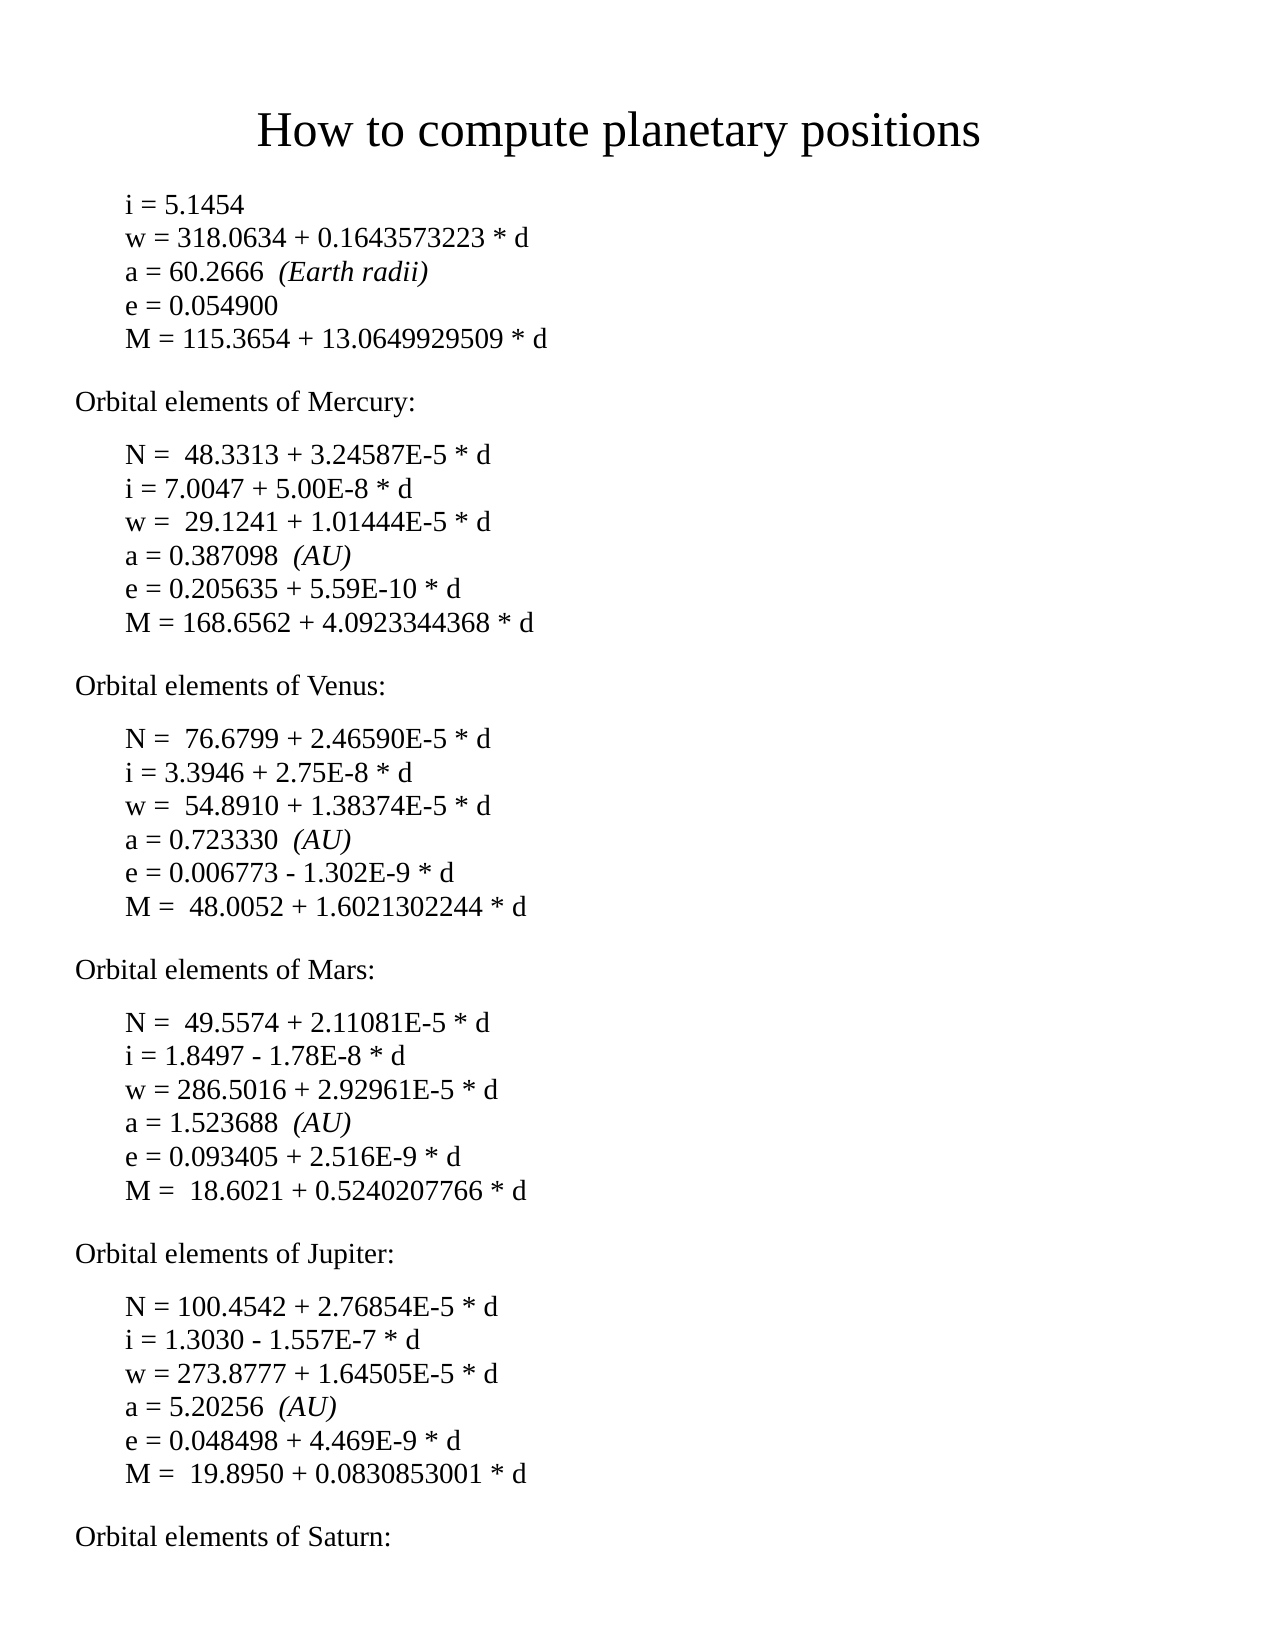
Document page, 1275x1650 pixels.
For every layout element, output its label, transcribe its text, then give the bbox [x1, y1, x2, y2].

text M = 168.6562 + 4.0923344368 * d [75, 605, 1200, 638]
text Orbital elements of Venus: [75, 668, 1200, 702]
text N = 49.5574 + 2.11081E-5 * d [75, 1005, 1200, 1038]
text a = 1.523688 (AU) [75, 1106, 1200, 1139]
text a = 0.387098 (AU) [75, 538, 1200, 571]
text i = 5.1454 [75, 187, 1200, 221]
text i = 1.8497 - 1.78E-8 * d [75, 1038, 1200, 1072]
text w = 54.8910 + 1.38374E-5 * d [75, 788, 1200, 822]
text Orbital elements of Mars: [75, 952, 1200, 985]
text i = 1.3030 - 1.557E-7 * d [75, 1322, 1200, 1356]
text e = 0.205635 + 5.59E-10 * d [75, 571, 1200, 605]
text a = 5.20256 (AU) [75, 1389, 1200, 1423]
text N = 100.4542 + 2.76854E-5 * d [75, 1289, 1200, 1322]
text Orbital elements of Saturn: [75, 1519, 1200, 1553]
text w = 318.0634 + 0.1643573223 * d [75, 221, 1200, 254]
text e = 0.054900 [75, 288, 1200, 321]
text M = 115.3654 + 13.0649929509 * d [75, 321, 1200, 355]
text a = 60.2666 (Earth radii) [75, 254, 1200, 288]
text i = 3.3946 + 2.75E-8 * d [75, 755, 1200, 788]
text e = 0.093405 + 2.516E-9 * d [75, 1139, 1200, 1173]
text Orbital elements of Jupiter: [75, 1236, 1200, 1269]
text M = 48.0052 + 1.6021302244 * d [75, 889, 1200, 922]
text e = 0.048498 + 4.469E-9 * d [75, 1423, 1200, 1457]
text N = 76.6799 + 2.46590E-5 * d [75, 721, 1200, 755]
text a = 0.723330 (AU) [75, 822, 1200, 855]
text Orbital elements of Mercury: [75, 384, 1200, 418]
text i = 7.0047 + 5.00E-8 * d [75, 471, 1200, 504]
text w = 273.8777 + 1.64505E-5 * d [75, 1356, 1200, 1389]
text w = 286.5016 + 2.92961E-5 * d [75, 1072, 1200, 1106]
text e = 0.006773 - 1.302E-9 * d [75, 855, 1200, 889]
text M = 18.6021 + 0.5240207766 * d [75, 1173, 1200, 1206]
text w = 29.1241 + 1.01444E-5 * d [75, 504, 1200, 538]
text M = 19.8950 + 0.0830853001 * d [75, 1457, 1200, 1490]
text N = 48.3313 + 3.24587E-5 * d [75, 437, 1200, 471]
